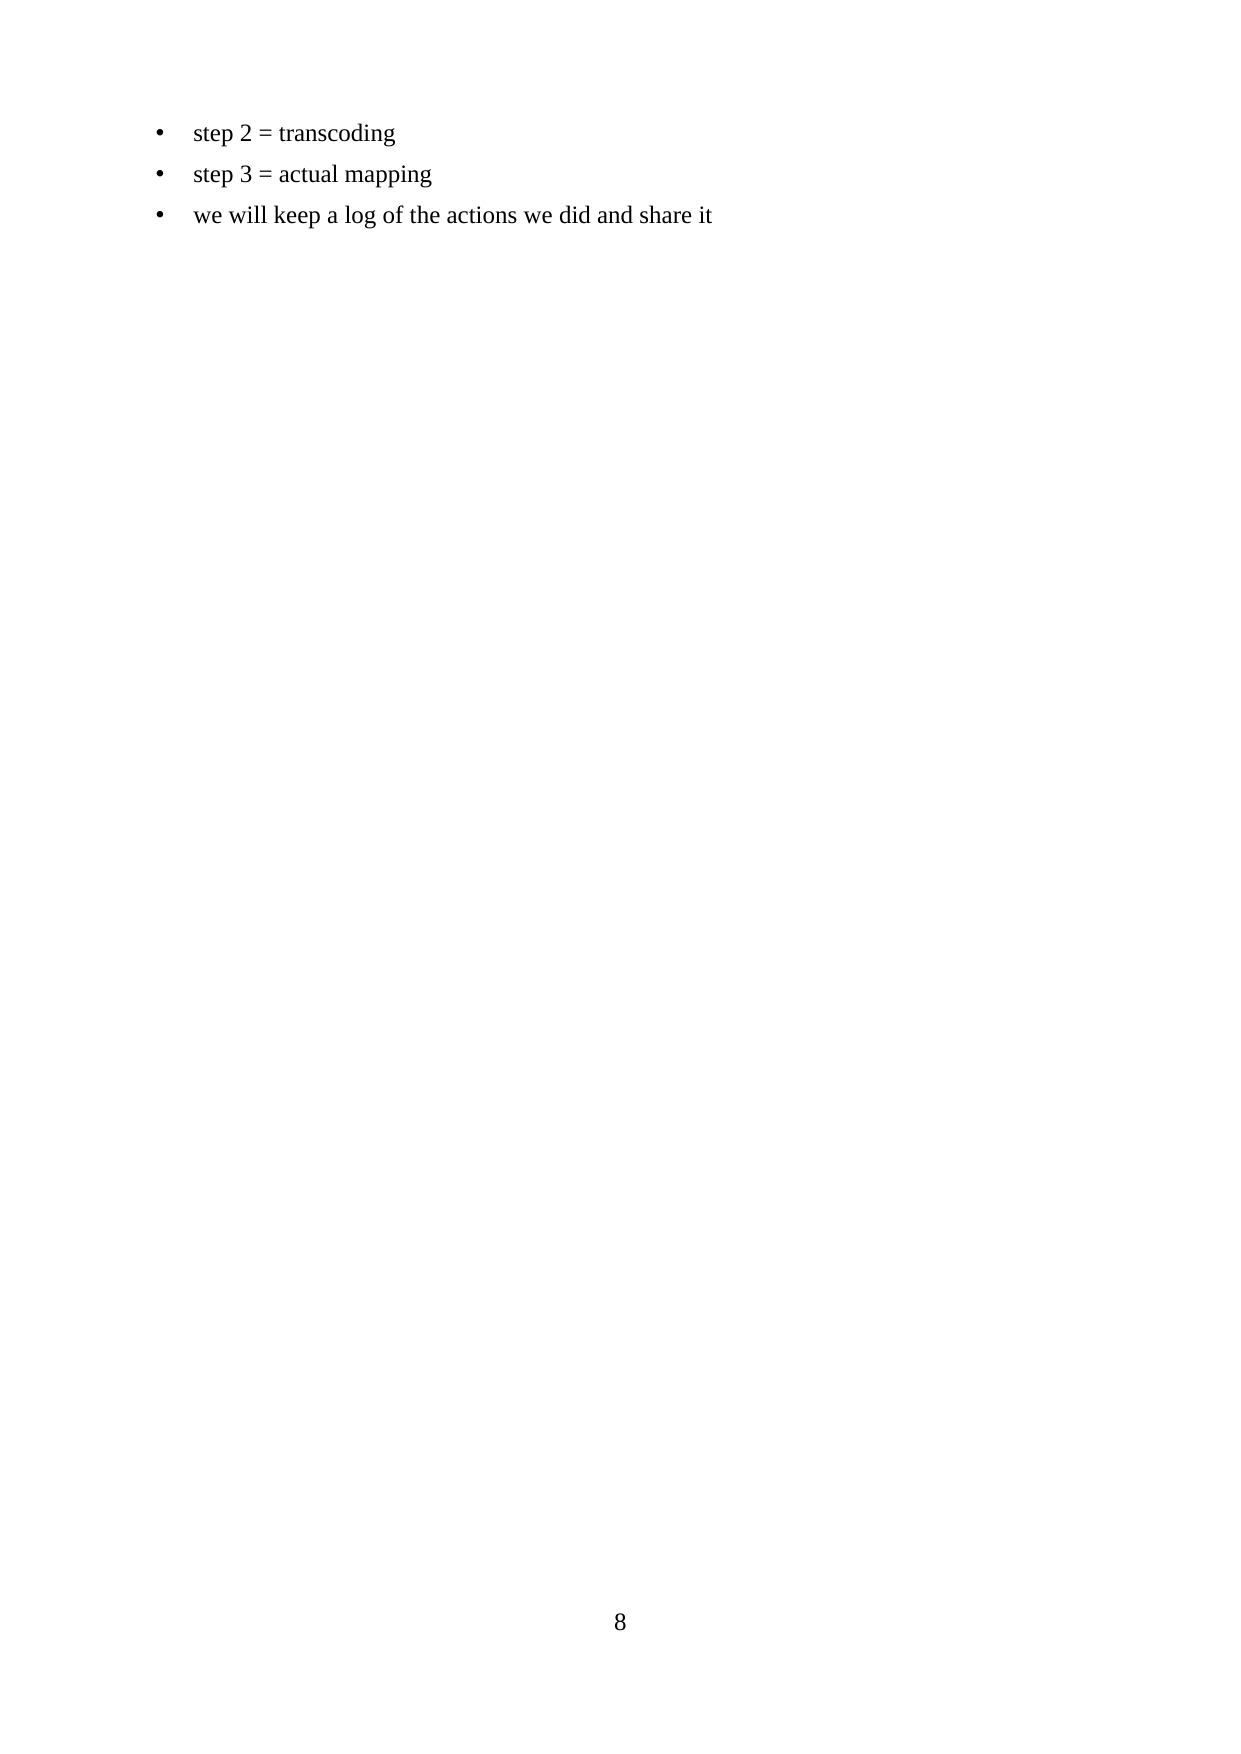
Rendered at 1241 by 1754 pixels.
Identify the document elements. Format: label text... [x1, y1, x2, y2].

list step 3 = actual mapping [156, 159, 1122, 188]
list step 2 = transcoding [156, 118, 1122, 147]
list we will keep a log of the actions we did and share it [156, 201, 1122, 229]
